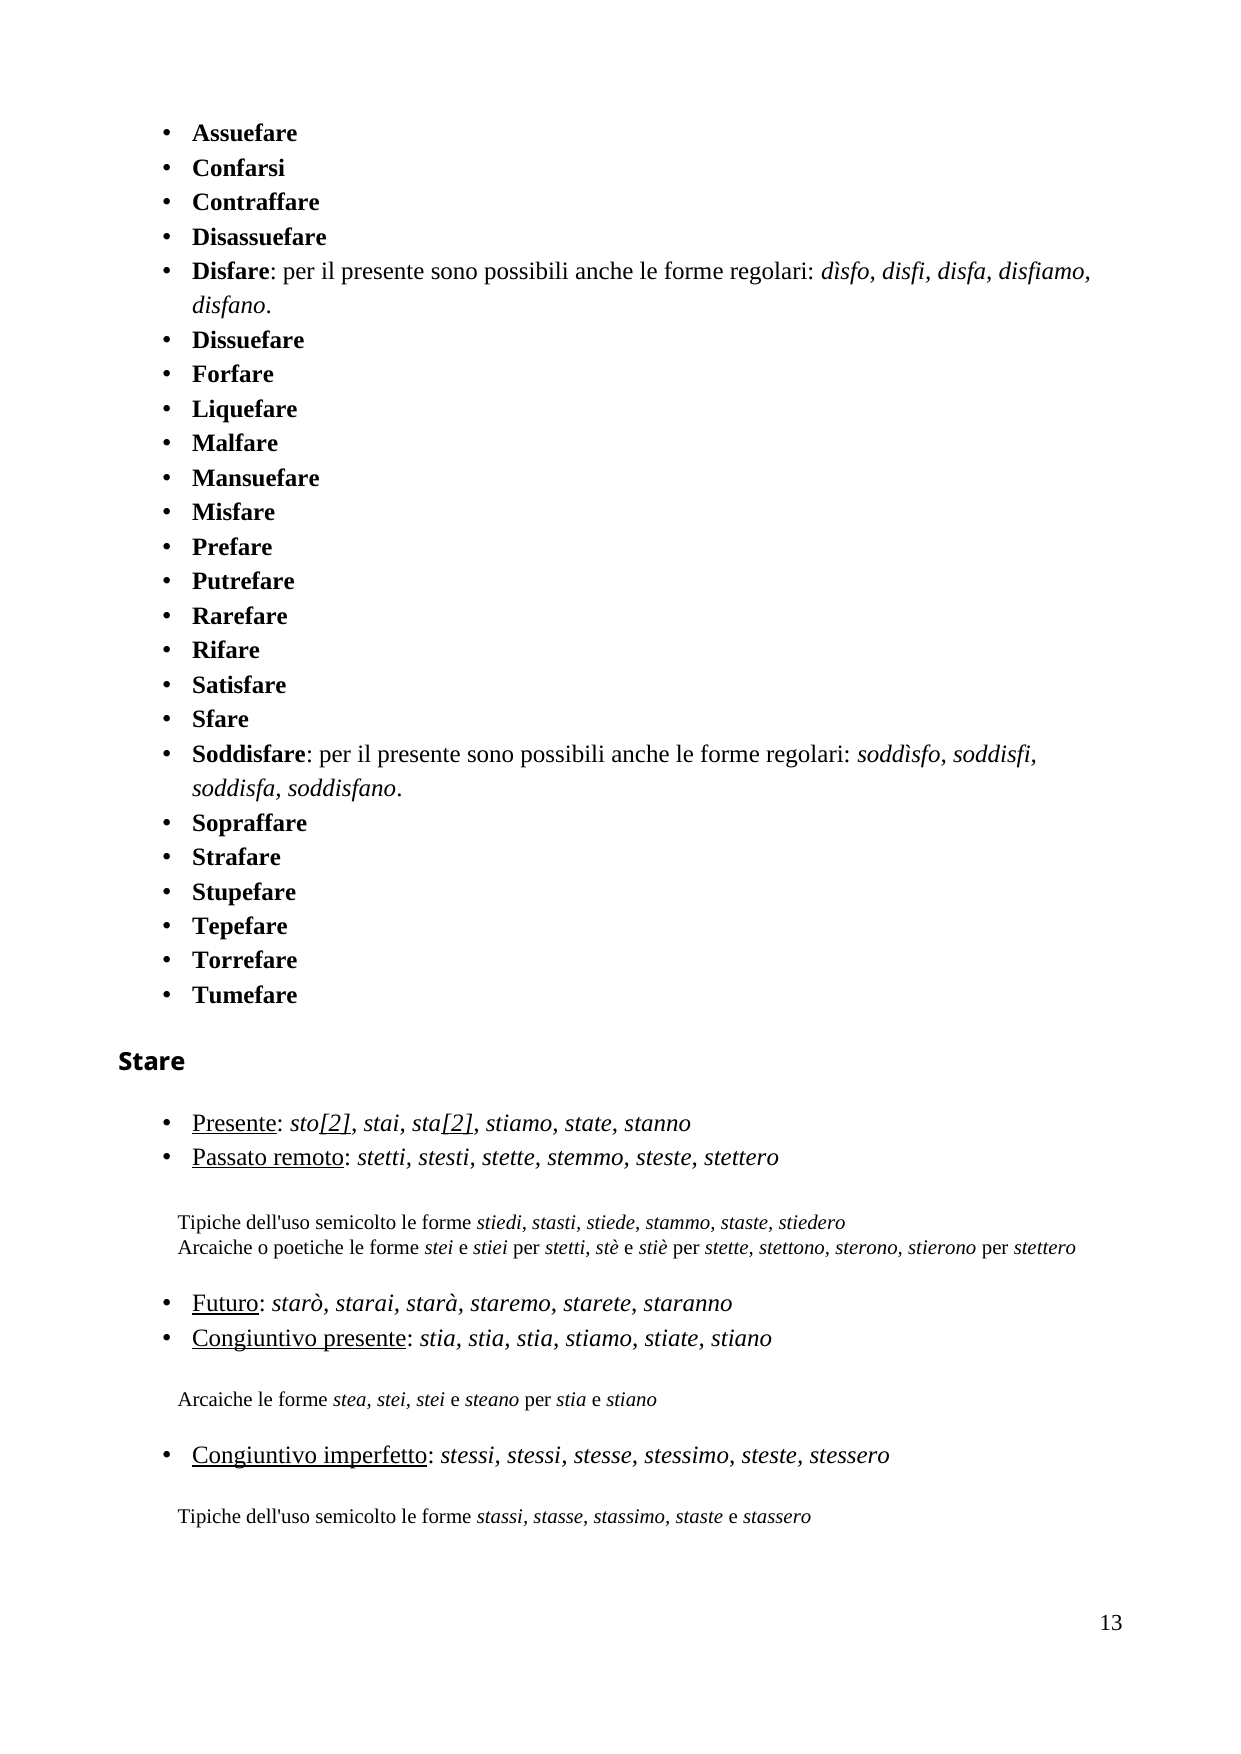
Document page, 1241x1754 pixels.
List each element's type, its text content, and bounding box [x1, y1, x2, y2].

list Sfare [162, 704, 1122, 733]
list Strafare [162, 842, 1122, 871]
list Prefare [162, 532, 1122, 561]
list Disassuefare [162, 222, 1122, 250]
list Passato remoto: stetti, stesti, stette, stemmo, steste, stettero [162, 1142, 1122, 1171]
list Stupefare [162, 877, 1122, 905]
list Confarsi [162, 153, 1122, 181]
subtitle Stare [118, 1044, 1122, 1078]
list Soddisfare: per il presente sono possibili anche le forme regolari: soddìsfo, soddisfi, soddisfa, soddisfano. [162, 739, 1122, 802]
list Torrefare [162, 946, 1122, 974]
list Tumefare [162, 980, 1122, 1009]
list Rarefare [162, 601, 1122, 629]
list Malfare [162, 428, 1122, 457]
list Disfare: per il presente sono possibili anche le forme regolari: dìsfo, disfi, disfa, disfiamo, disfano. [162, 256, 1122, 319]
list Liquefare [162, 394, 1122, 423]
list Arcaiche le forme stea, stei, stei e steano per stia e stiano [177, 1387, 1122, 1411]
list Forfare [162, 359, 1122, 388]
list Presente: sto[2], stai, sta[2], stiamo, state, stanno [162, 1108, 1122, 1136]
list Tipiche dell'uso semicolto le forme stassi, stasse, stassimo, staste e stassero [177, 1504, 1122, 1528]
list Tepefare [162, 911, 1122, 940]
list Congiuntivo presente: stia, stia, stia, stiamo, stiate, stiano [162, 1323, 1122, 1352]
list Contraffare [162, 187, 1122, 216]
list Arcaiche o poetiche le forme stei e stiei per stetti, stè e stiè per stette, stettono, sterono, stierono per stettero [177, 1235, 1122, 1259]
list Rifare [162, 635, 1122, 664]
list Sopraffare [162, 808, 1122, 836]
list Dissuefare [162, 325, 1122, 354]
list Satisfare [162, 670, 1122, 698]
list Mansuefare [162, 463, 1122, 492]
list Putrefare [162, 566, 1122, 595]
list Misfare [162, 497, 1122, 526]
list Assuefare [162, 118, 1122, 147]
list Congiuntivo imperfetto: stessi, stessi, stesse, stessimo, steste, stessero [162, 1440, 1122, 1469]
list Futuro: starò, starai, starà, staremo, starete, staranno [162, 1288, 1122, 1317]
list Tipiche dell'uso semicolto le forme stiedi, stasti, stiede, stammo, staste, stiedero [177, 1206, 1122, 1235]
